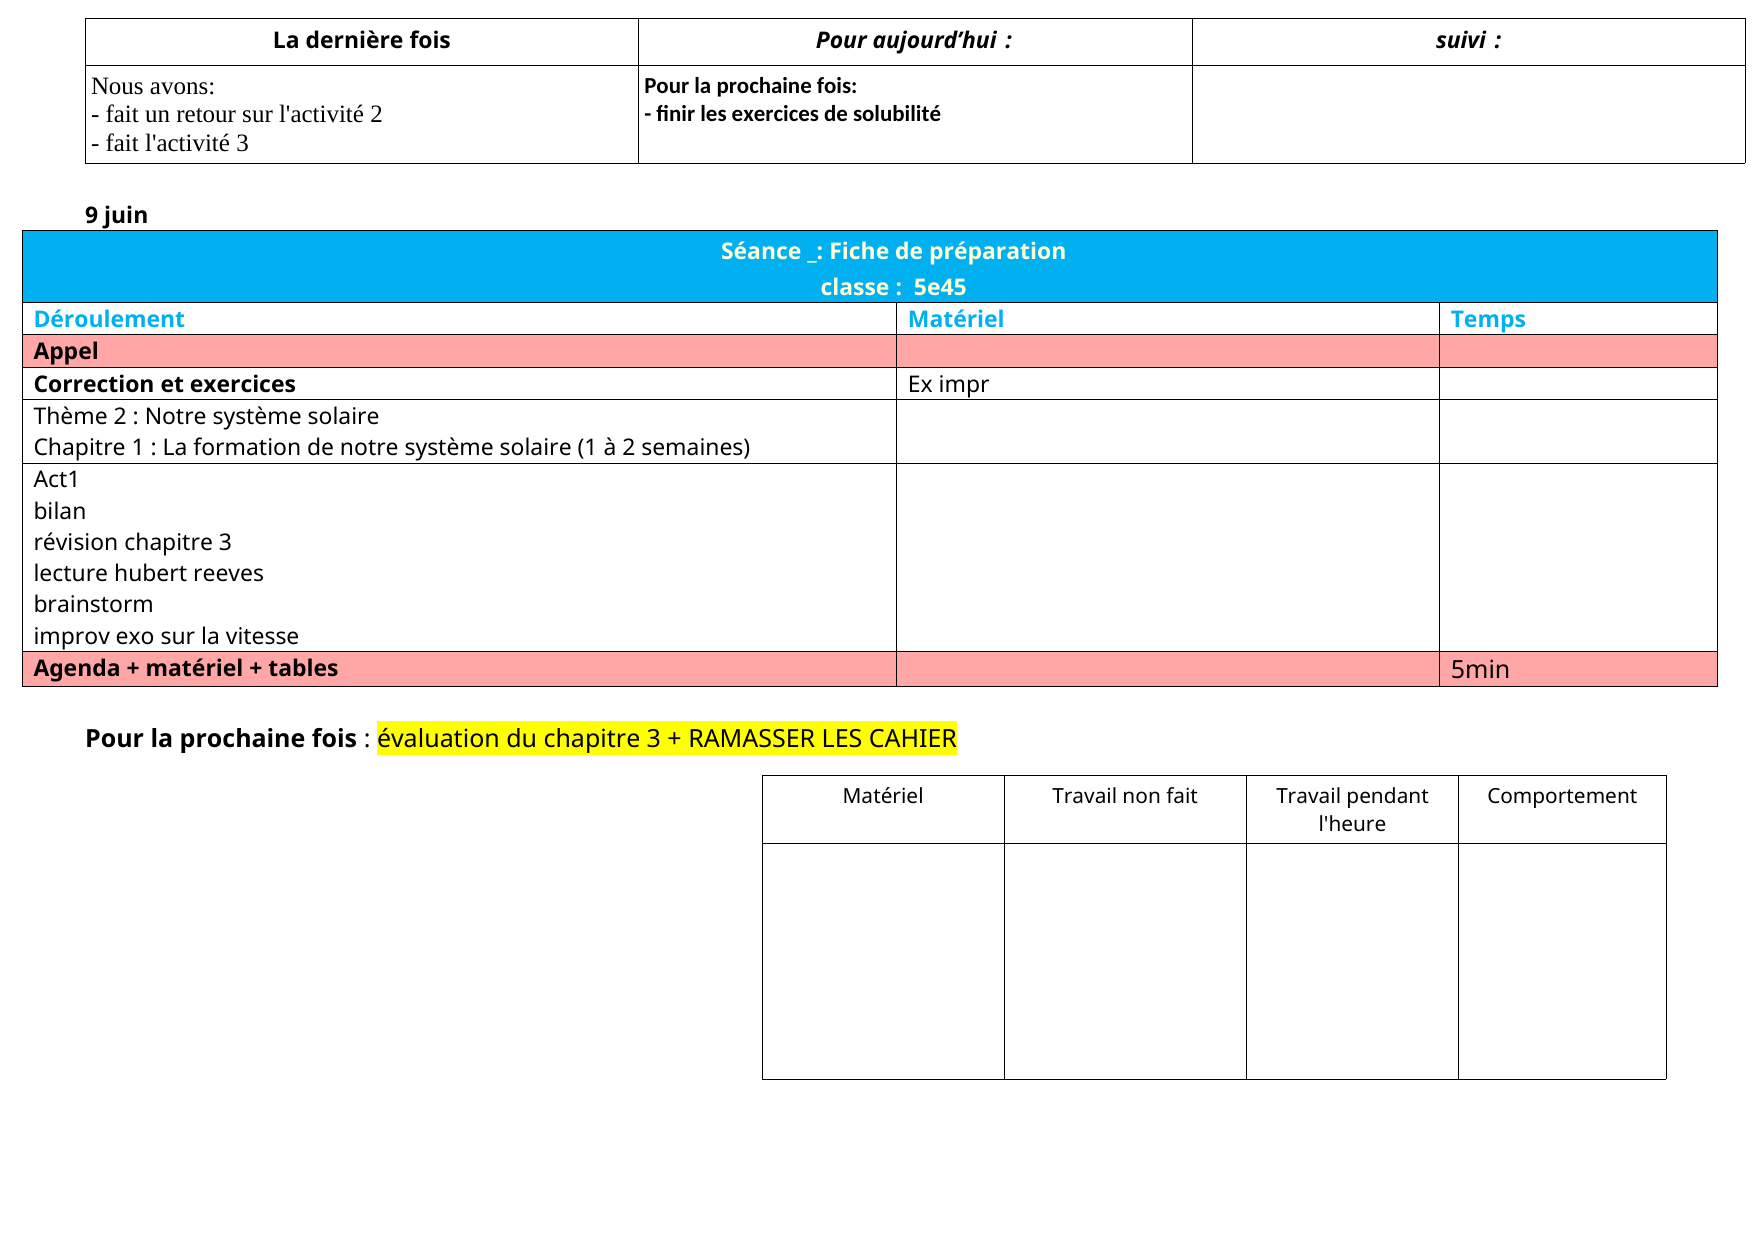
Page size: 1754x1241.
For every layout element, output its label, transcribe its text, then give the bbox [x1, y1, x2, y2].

table_cell [1459, 844, 1666, 1079]
table_cell [763, 844, 1004, 1079]
table_header Matériel [763, 776, 1004, 843]
table_header Séance _: Fiche de préparation classe : 5e45 [23, 231, 1717, 302]
table_cell [1440, 335, 1717, 367]
table_cell 5min [1440, 652, 1717, 686]
table_header Pour aujourd’hui : [639, 19, 1192, 65]
table_cell [897, 400, 1439, 462]
table_cell Agenda + matériel + tables [23, 652, 896, 686]
table_cell Ex impr [897, 368, 1439, 399]
table_cell [1440, 368, 1717, 399]
table_header Travail pendant l'heure [1247, 776, 1458, 843]
table_cell [1193, 66, 1745, 163]
table_cell [1440, 464, 1717, 651]
table_cell Act1 bilan révision chapitre 3 lecture hubert reeves brainstorm improv exo sur la vitesse [23, 464, 896, 651]
table_cell Appel [23, 335, 896, 367]
table_cell [897, 335, 1439, 367]
table_header Travail non fait [1005, 776, 1246, 843]
table_header suivi : [1193, 19, 1745, 65]
table_cell [897, 464, 1439, 651]
table_cell Correction et exercices [23, 368, 896, 399]
table_cell Pour la prochaine fois: - finir les exercices de solubilité [639, 66, 1192, 163]
table_cell Matériel [897, 303, 1439, 334]
table_header La dernière fois [86, 19, 638, 65]
table_cell Thème 2 : Notre système solaire Chapitre 1 : La formation de notre système solaire (1 à 2 semaines) [23, 400, 896, 462]
table_header Comportement [1459, 776, 1666, 843]
table_cell Nous avons: - fait un retour sur l'activité 2 - fait l'activité 3 [86, 66, 638, 163]
table_cell [1247, 844, 1458, 1079]
table_cell [897, 652, 1439, 686]
text Pour la prochaine fois : évaluation du chapitre 3 + RAMASSER LES CAHIER [85, 721, 1745, 755]
table_cell Déroulement [23, 303, 896, 334]
table_cell Temps [1440, 303, 1717, 334]
table_cell [1440, 400, 1717, 462]
text 9 juin [85, 199, 1754, 230]
table_cell [1005, 844, 1246, 1079]
